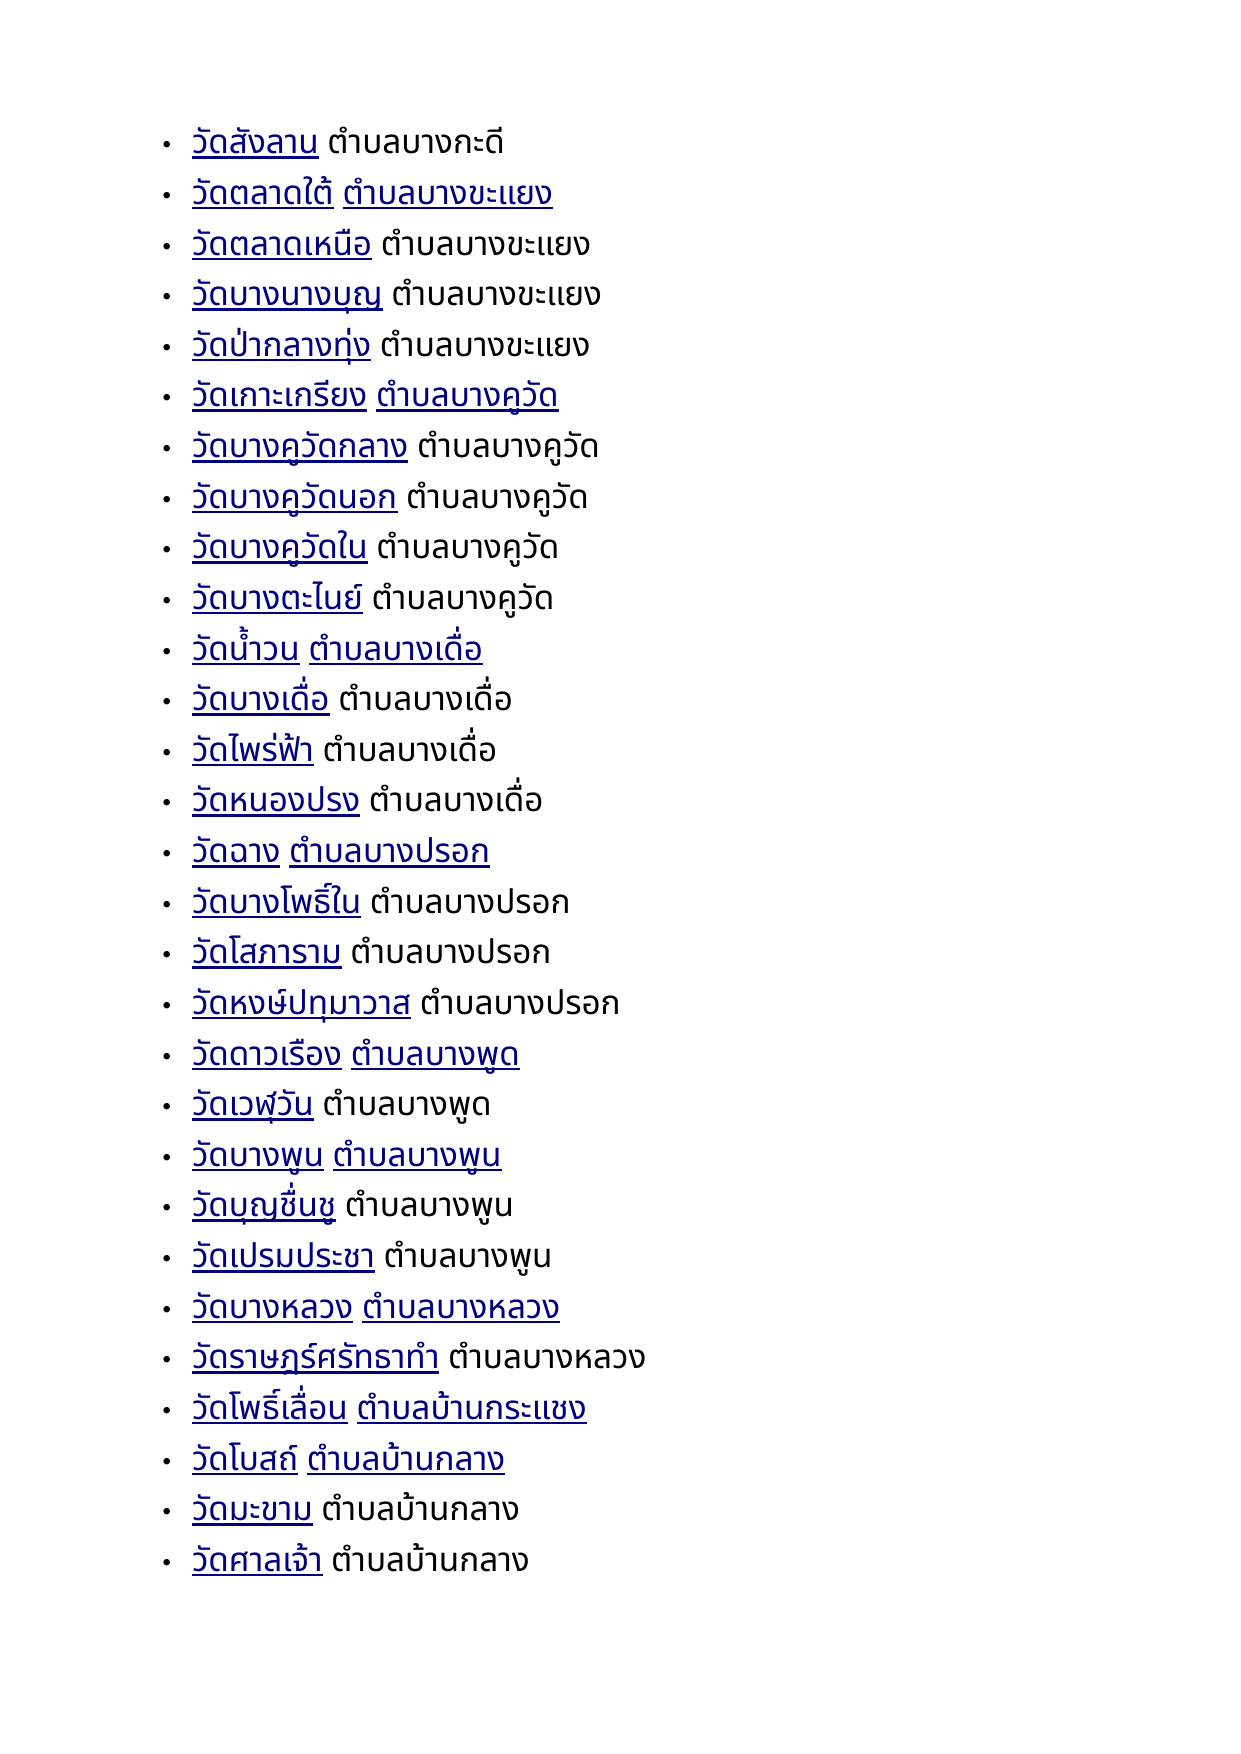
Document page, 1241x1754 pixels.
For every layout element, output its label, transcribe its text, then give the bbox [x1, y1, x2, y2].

list วัดศาลเจ้า ตำบลบ้านกลาง [162, 1536, 1122, 1586]
list วัดบางตะไนย์ ตำบลบางคูวัด [162, 574, 1122, 624]
list วัดราษฎร์ศรัทธาทำ ตำบลบางหลวง [162, 1333, 1122, 1384]
list วัดบางเดื่อ ตำบลบางเดื่อ [162, 675, 1122, 726]
list วัดมะขาม ตำบลบ้านกลาง [162, 1485, 1122, 1536]
list วัดบางหลวง ตำบลบางหลวง [162, 1282, 1122, 1333]
list วัดหนองปรง ตำบลบางเดื่อ [162, 776, 1122, 827]
list วัดเกาะเกรียง ตำบลบางคูวัด [162, 371, 1122, 422]
list วัดบางคูวัดนอก ตำบลบางคูวัด [162, 472, 1122, 523]
list วัดเวฬุวัน ตำบลบางพูด [162, 1080, 1122, 1131]
list วัดบางนางบุญ ตำบลบางขะแยง [162, 270, 1122, 321]
list วัดหงษ์ปทุมาวาส ตำบลบางปรอก [162, 979, 1122, 1029]
list วัดโบสถ์ ตำบลบ้านกลาง [162, 1434, 1122, 1485]
list วัดป่ากลางทุ่ง ตำบลบางขะแยง [162, 321, 1122, 371]
list วัดตลาดเหนือ ตำบลบางขะแยง [162, 219, 1122, 270]
list วัดน้ำวน ตำบลบางเดื่อ [162, 624, 1122, 675]
list วัดโพธิ์เลื่อน ตำบลบ้านกระแชง [162, 1384, 1122, 1434]
list วัดบางพูน ตำบลบางพูน [162, 1131, 1122, 1181]
list วัดบางคูวัดกลาง ตำบลบางคูวัด [162, 422, 1122, 472]
list วัดเปรมประชา ตำบลบางพูน [162, 1232, 1122, 1282]
list วัดโสภาราม ตำบลบางปรอก [162, 928, 1122, 979]
list วัดสังลาน ตำบลบางกะดี [162, 118, 1122, 169]
list วัดบางโพธิ์ใน ตำบลบางปรอก [162, 877, 1122, 928]
list วัดบางคูวัดใน ตำบลบางคูวัด [162, 523, 1122, 574]
list วัดบุญชื่นชู ตำบลบางพูน [162, 1181, 1122, 1232]
list วัดดาวเรือง ตำบลบางพูด [162, 1029, 1122, 1080]
list วัดตลาดใต้ ตำบลบางขะแยง [162, 169, 1122, 219]
list วัดฉาง ตำบลบางปรอก [162, 827, 1122, 877]
list วัดไพร่ฟ้า ตำบลบางเดื่อ [162, 726, 1122, 776]
